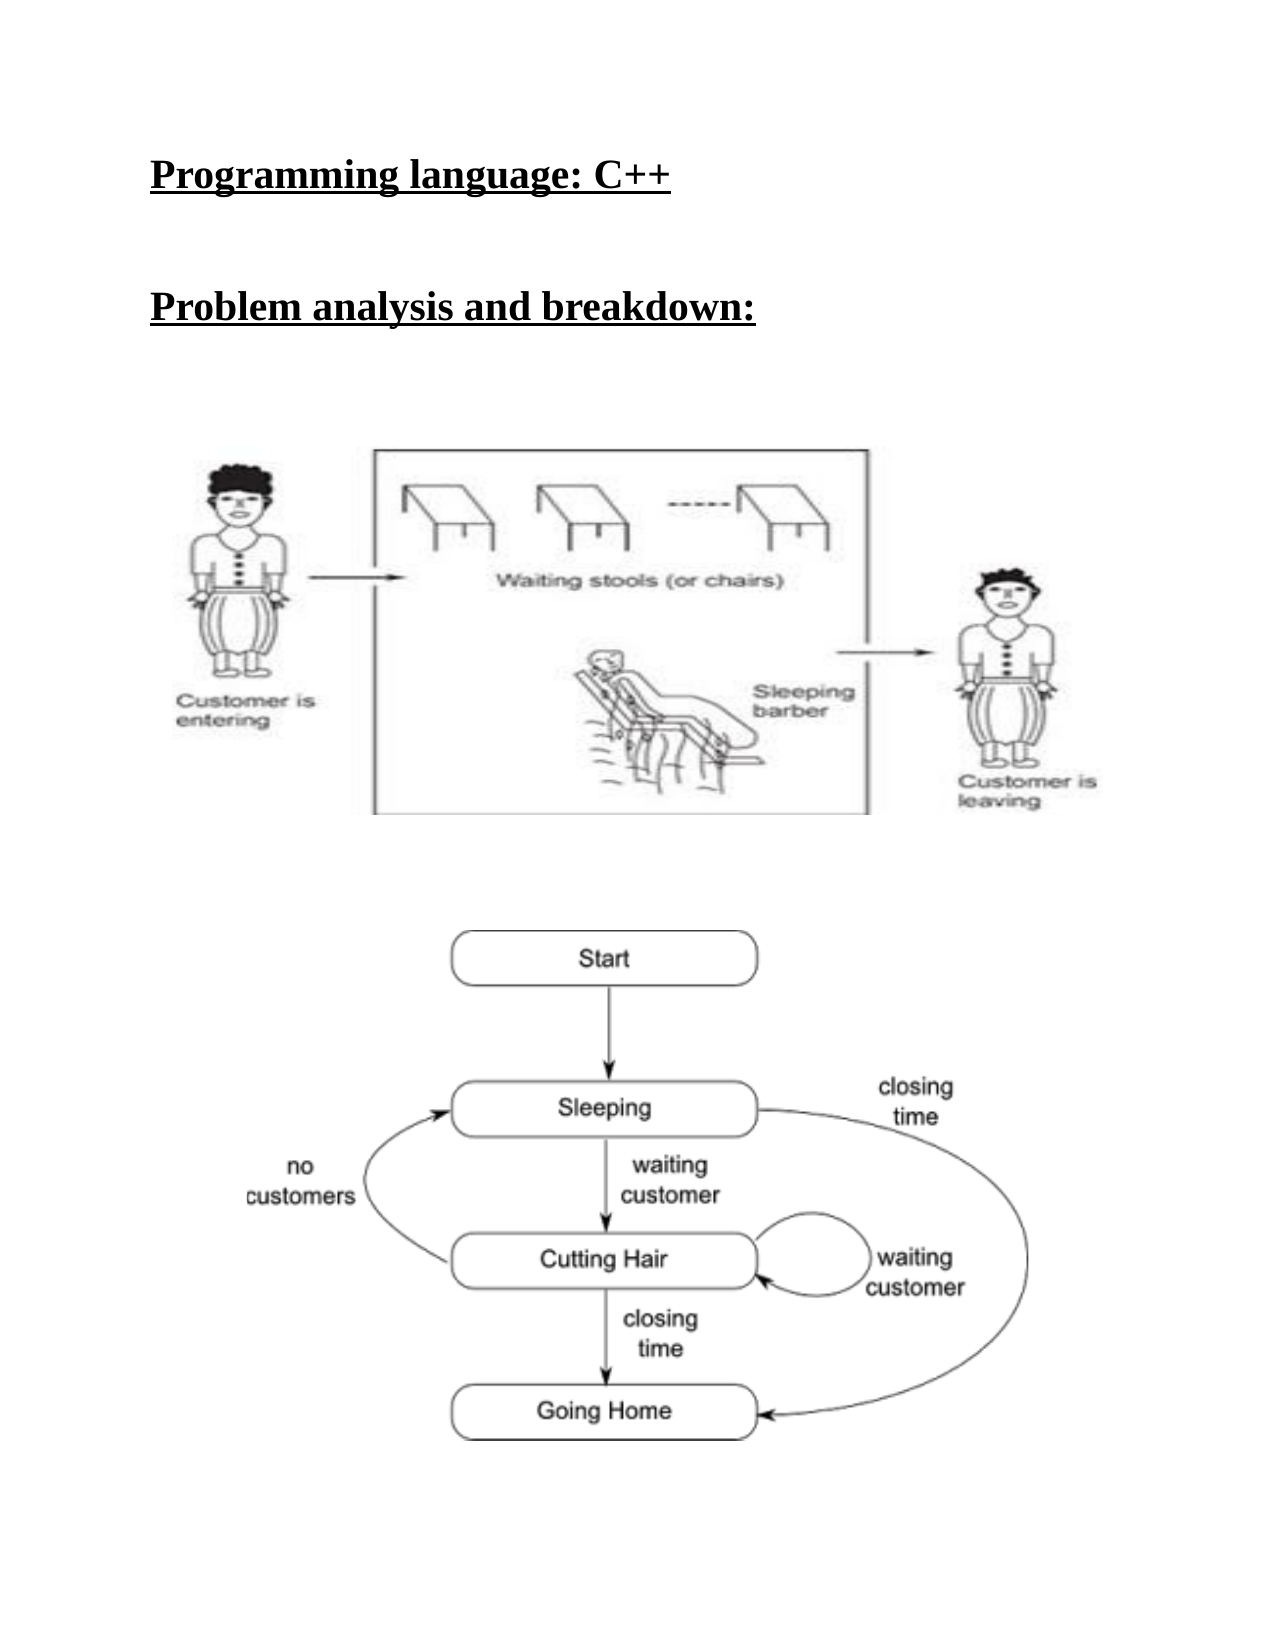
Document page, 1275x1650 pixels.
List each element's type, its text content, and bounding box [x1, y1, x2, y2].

text Problem analysis and breakdown: [150, 282, 1125, 330]
text Programming language: C++ [150, 150, 1125, 198]
